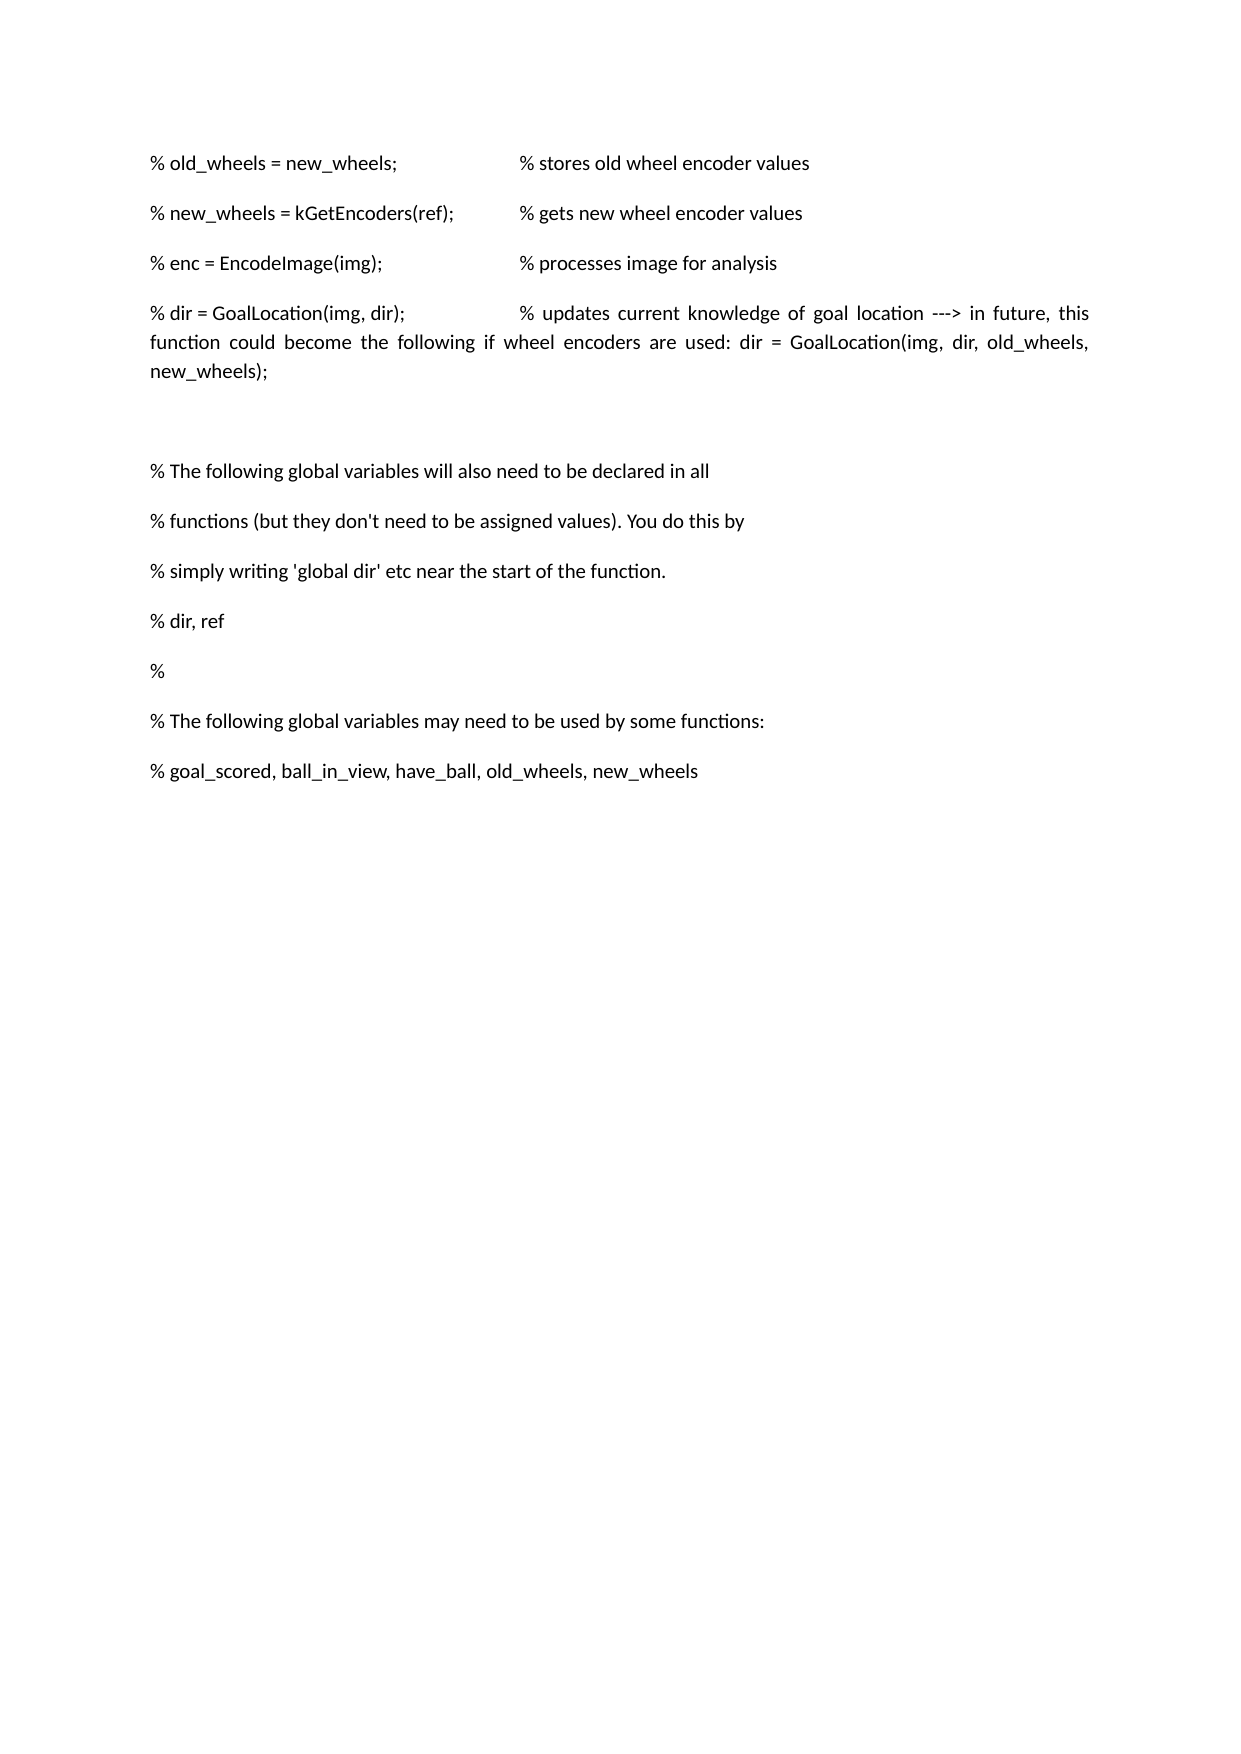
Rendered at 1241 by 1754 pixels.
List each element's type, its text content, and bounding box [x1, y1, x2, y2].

table_header % old_wheels = new_wheels; % stores old wheel encoder values % new_wheels = kGetEncoders(ref); % gets new wheel encoder values % enc = EncodeImage(img); % processes image for analysis % dir = GoalLocation(img, dir); % updates current knowledge of goal location ---> in future, this function could become the following if wheel encoders are used: dir = GoalLocation(img, dir, old_wheels, new_wheels); % The following global variables will also need to be declared in all % functions (but they don't need to be assigned values). You do this by % simply writing 'global dir' etc near the start of the function. % dir, ref % % The following global variables may need to be used by some functions: % goal_scored, ball_in_view, have_ball, old_wheels, new_wheels [139, 150, 1101, 854]
